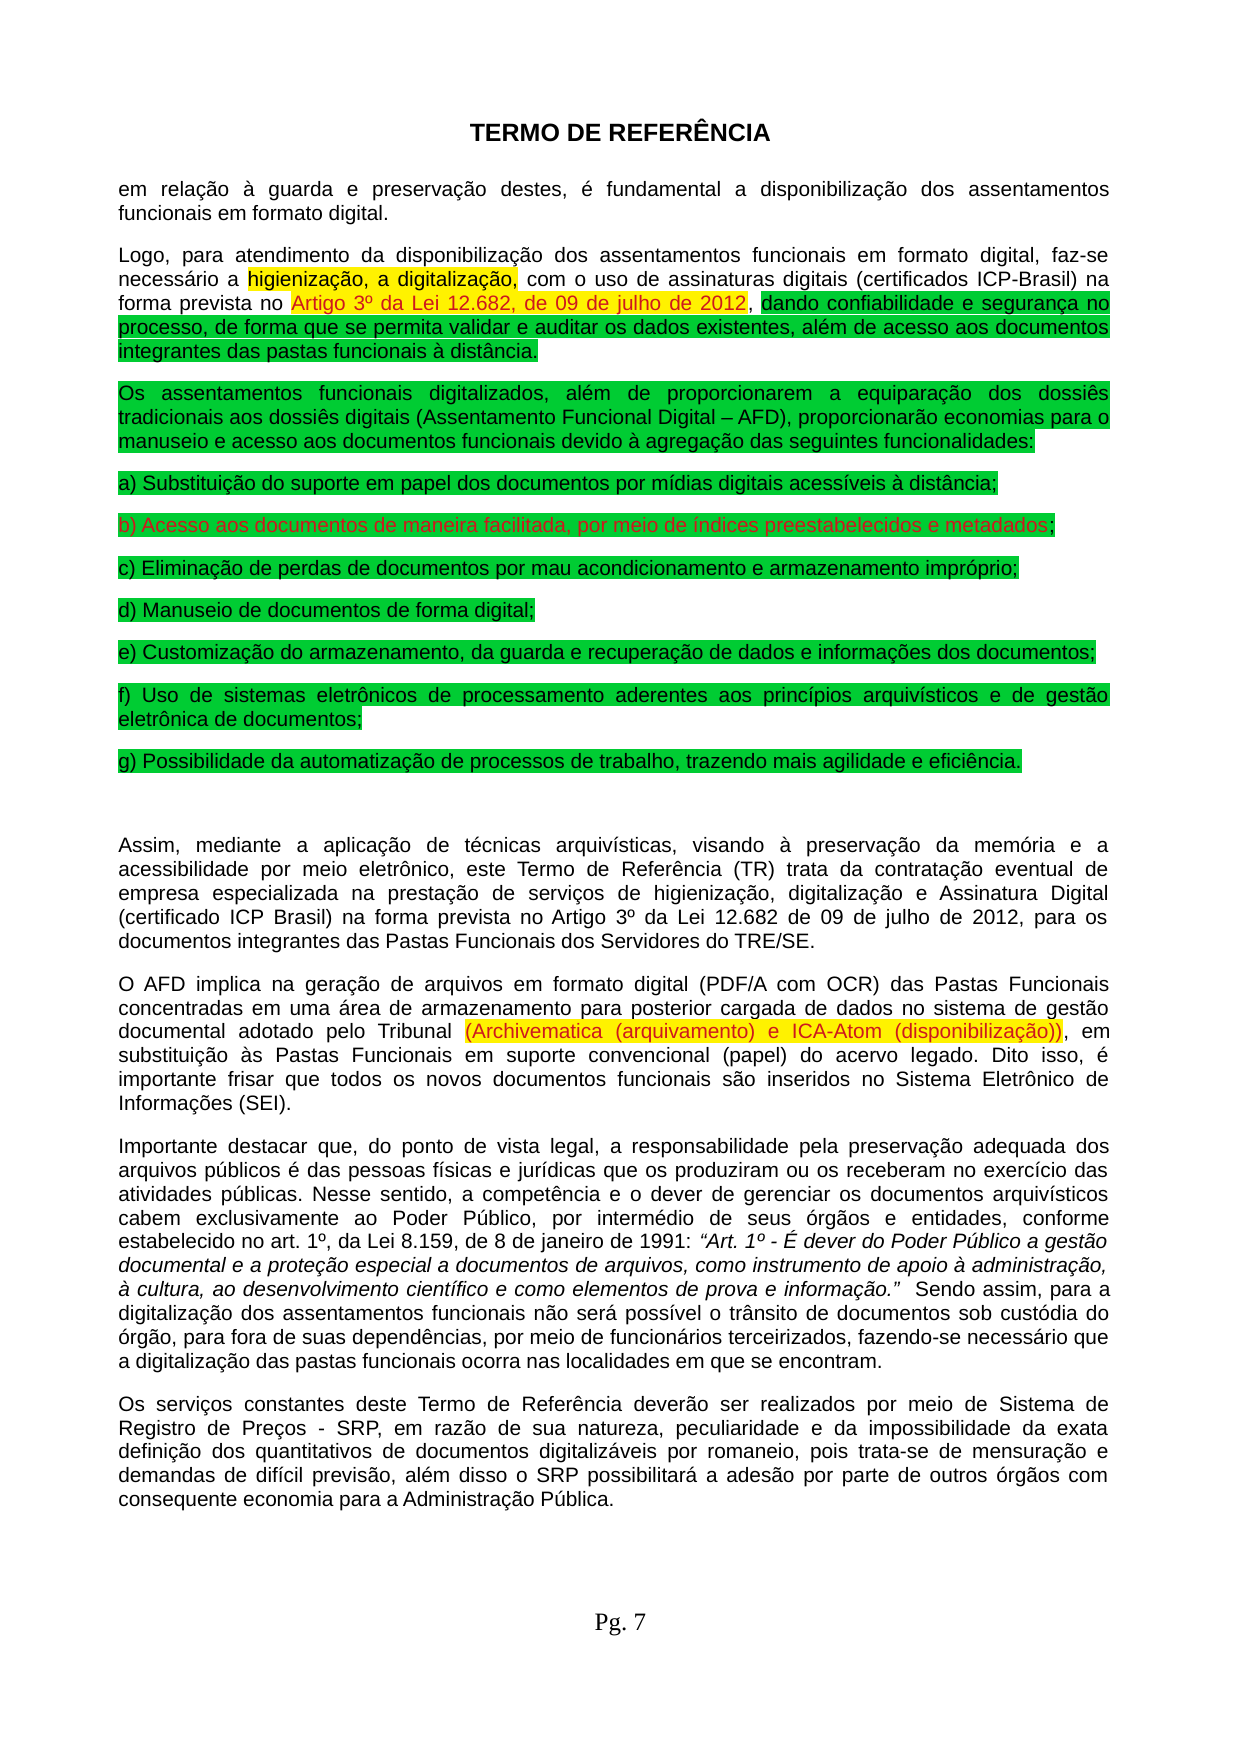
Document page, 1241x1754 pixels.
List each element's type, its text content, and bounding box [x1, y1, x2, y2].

text e) Customização do armazenamento, da guarda e recuperação de dados e informações dos documentos; [118, 640, 1110, 664]
text c) Eliminação de perdas de documentos por mau acondicionamento e armazenamento impróprio; [118, 556, 1110, 579]
text f) Uso de sistemas eletrônicos de processamento aderentes aos princípios arquivísticos e de gestão eletrônica de documentos; [118, 682, 1110, 730]
text a) Substituição do suporte em papel dos documentos por mídias digitais acessíveis à distância; [118, 471, 1110, 495]
text g) Possibilidade da automatização de processos de trabalho, trazendo mais agilidade e eficiência. [118, 749, 1110, 773]
text Importante destacar que, do ponto de vista legal, a responsabilidade pela preservação adequada dos arquivos públicos é das pessoas físicas e jurídicas que os produziram ou os receberam no exercício das atividades públicas. Nesse sentido, a competência e o dever de gerenciar os documentos arquivísticos cabem exclusivamente ao Poder Público, por intermédio de seus órgãos e entidades, conforme estabelecido no art. 1º, da Lei 8.159, de 8 de janeiro de 1991: “Art. 1º - É dever do Poder Público a gestão documental e a proteção especial a documentos de arquivos, como instrumento de apoio à administração, à cultura, ao desenvolvimento científico e como elementos de prova e informação.” Sendo assim, para a digitalização dos assentamentos funcionais não será possível o trânsito de documentos sob custódia do órgão, para fora de suas dependências, por meio de funcionários terceirizados, fazendo-se necessário que a digitalização das pastas funcionais ocorra nas localidades em que se encontram. [118, 1133, 1110, 1373]
text b) Acesso aos documentos de maneira facilitada, por meio de índices preestabelecidos e metadados; [118, 513, 1110, 537]
text O AFD implica na geração de arquivos em formato digital (PDF/A com OCR) das Pastas Funcionais concentradas em uma área de armazenamento para posterior cargada de dados no sistema de gestão documental adotado pelo Tribunal (Archivematica (arquivamento) e ICA-Atom (disponibilização)), em substituição às Pastas Funcionais em suporte convencional (papel) do acervo legado. Dito isso, é importante frisar que todos os novos documentos funcionais são inseridos no Sistema Eletrônico de Informações (SEI). [118, 971, 1110, 1115]
text Assim, mediante a aplicação de técnicas arquivísticas, visando à preservação da memória e a acessibilidade por meio eletrônico, este Termo de Referência (TR) trata da contratação eventual de empresa especializada na prestação de serviços de higienização, digitalização e Assinatura Digital (certificado ICP Brasil) na forma prevista no Artigo 3º da Lei 12.682 de 09 de julho de 2012, para os documentos integrantes das Pastas Funcionais dos Servidores do TRE/SE. [118, 833, 1110, 953]
text Logo, para atendimento da disponibilização dos assentamentos funcionais em formato digital, faz-se necessário a higienização, a digitalização, com o uso de assinaturas digitais (certificados ICP-Brasil) na forma prevista no Artigo 3º da Lei 12.682, de 09 de julho de 2012, dando confiabilidade e segurança no processo, de forma que se permita validar e auditar os dados existentes, além de acesso aos documentos integrantes das pastas funcionais à distância. [118, 243, 1110, 362]
text Os assentamentos funcionais digitalizados, além de proporcionarem a equiparação dos dossiês tradicionais aos dossiês digitais (Assentamento Funcional Digital – AFD), proporcionarão economias para o manuseio e acesso aos documentos funcionais devido à agregação das seguintes funcionalidades: [118, 381, 1110, 453]
text d) Manuseio de documentos de forma digital; [118, 598, 1110, 622]
text em relação à guarda e preservação destes, é fundamental a disponibilização dos assentamentos funcionais em formato digital. [118, 176, 1110, 224]
text Os serviços constantes deste Termo de Referência deverão ser realizados por meio de Sistema de Registro de Preços - SRP, em razão de sua natureza, peculiaridade e da impossibilidade da exata definição dos quantitativos de documentos digitalizáveis por romaneio, pois trata-se de mensuração e demandas de difícil previsão, além disso o SRP possibilitará a adesão por parte de outros órgãos com consequente economia para a Administração Pública. [118, 1391, 1110, 1511]
